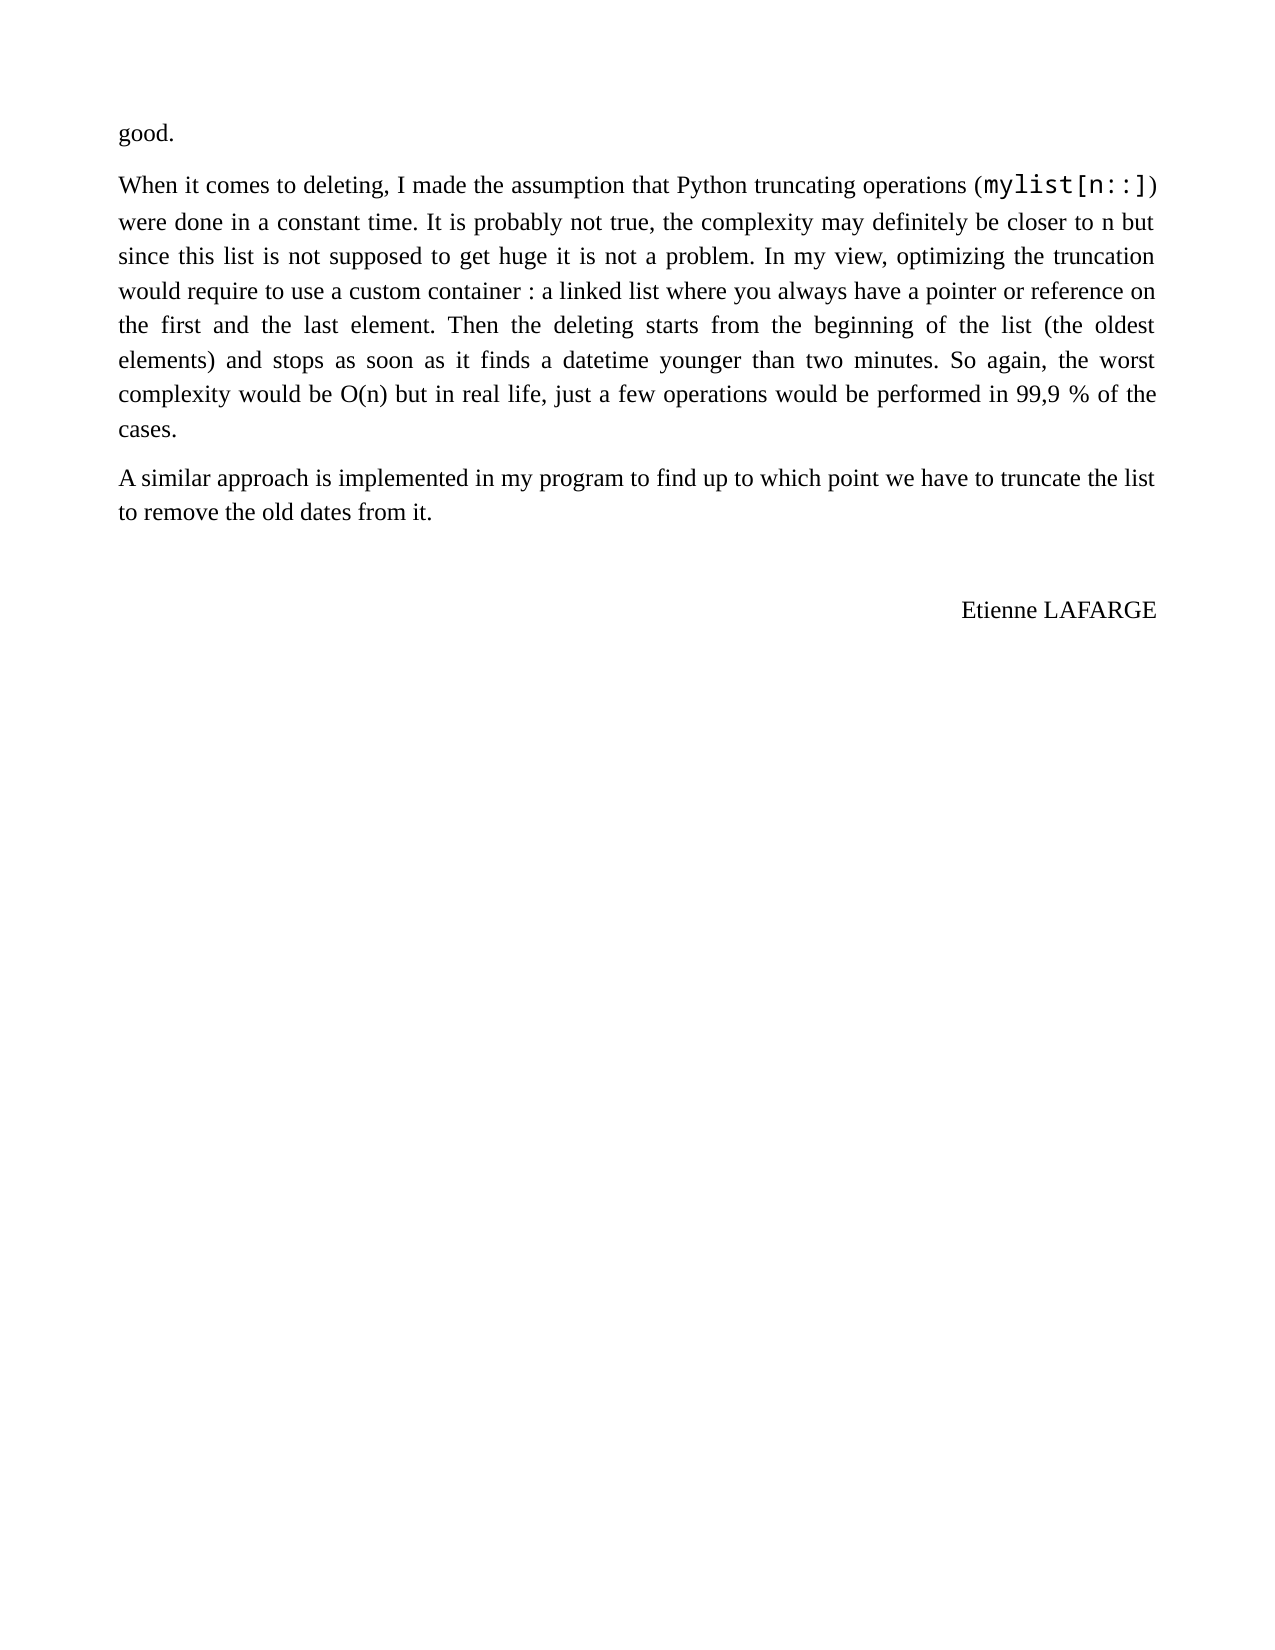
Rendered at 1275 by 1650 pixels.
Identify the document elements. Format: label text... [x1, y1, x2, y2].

text Etienne LAFARGE [118, 596, 1157, 624]
text good. [118, 118, 1157, 147]
text A similar approach is implemented in my program to find up to which point we have to truncate the list to remove the old dates from it. [118, 463, 1157, 526]
text When it comes to deleting, I made the assumption that Python truncating operations (mylist[n::]) were done in a constant time. It is probably not true, the complexity may definitely be closer to n but since this list is not supposed to get huge it is not a problem. In my view, optimizing the truncation would require to use a custom container : a linked list where you always have a pointer or reference on the first and the last element. Then the deleting starts from the beginning of the list (the oldest elements) and stops as soon as it finds a datetime younger than two minutes. So again, the worst complexity would be O(n) but in real life, just a few operations would be performed in 99,9 % of the cases. [118, 167, 1157, 443]
